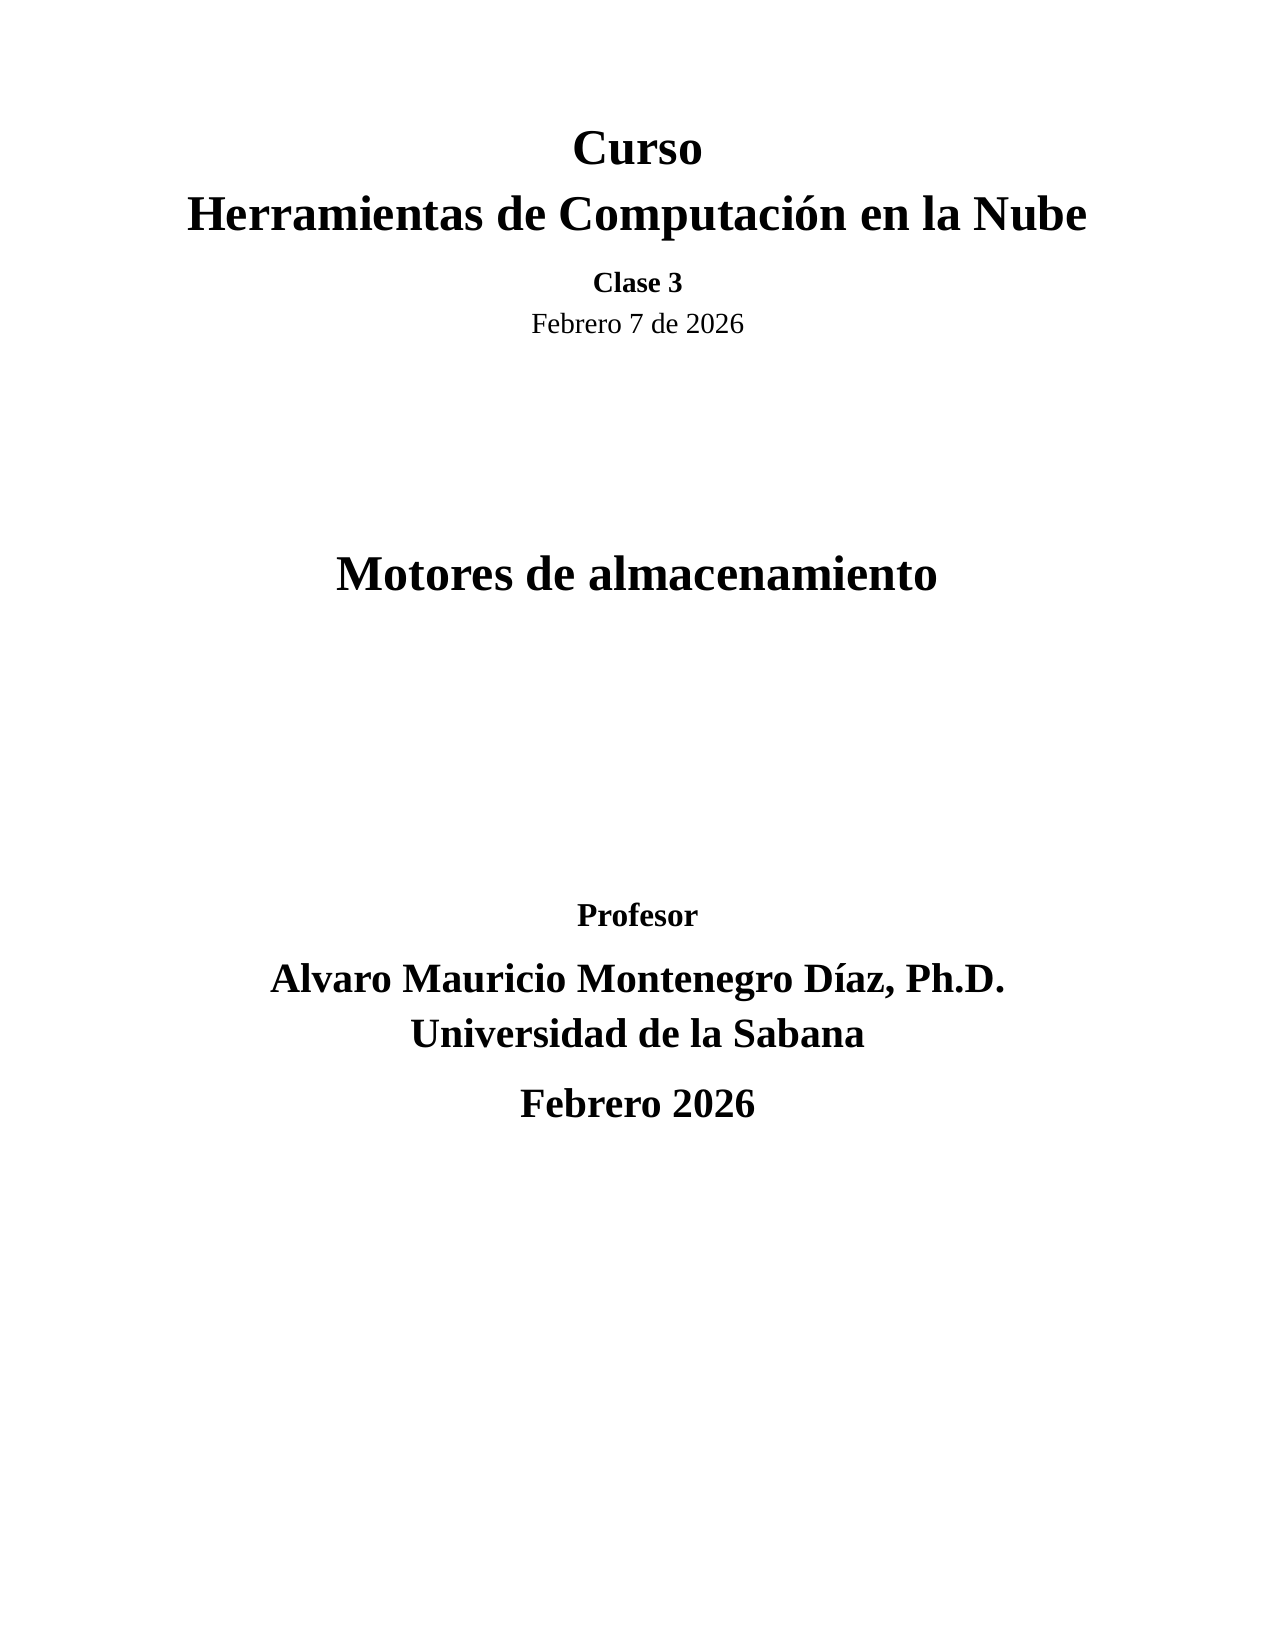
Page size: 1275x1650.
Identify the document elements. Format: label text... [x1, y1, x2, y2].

text Profesor [118, 895, 1157, 933]
text Febrero 7 de 2026 [118, 306, 1157, 339]
text Clase 3 [118, 265, 1157, 298]
text Universidad de la Sabana [118, 1009, 1157, 1057]
text Motores de almacenamiento [118, 544, 1157, 602]
text Herramientas de Computación en la Nube [118, 184, 1157, 242]
text Febrero 2026 [118, 1079, 1157, 1127]
text Curso [118, 118, 1157, 176]
text Alvaro Mauricio Montenegro Díaz, Ph.D. [118, 954, 1157, 1002]
